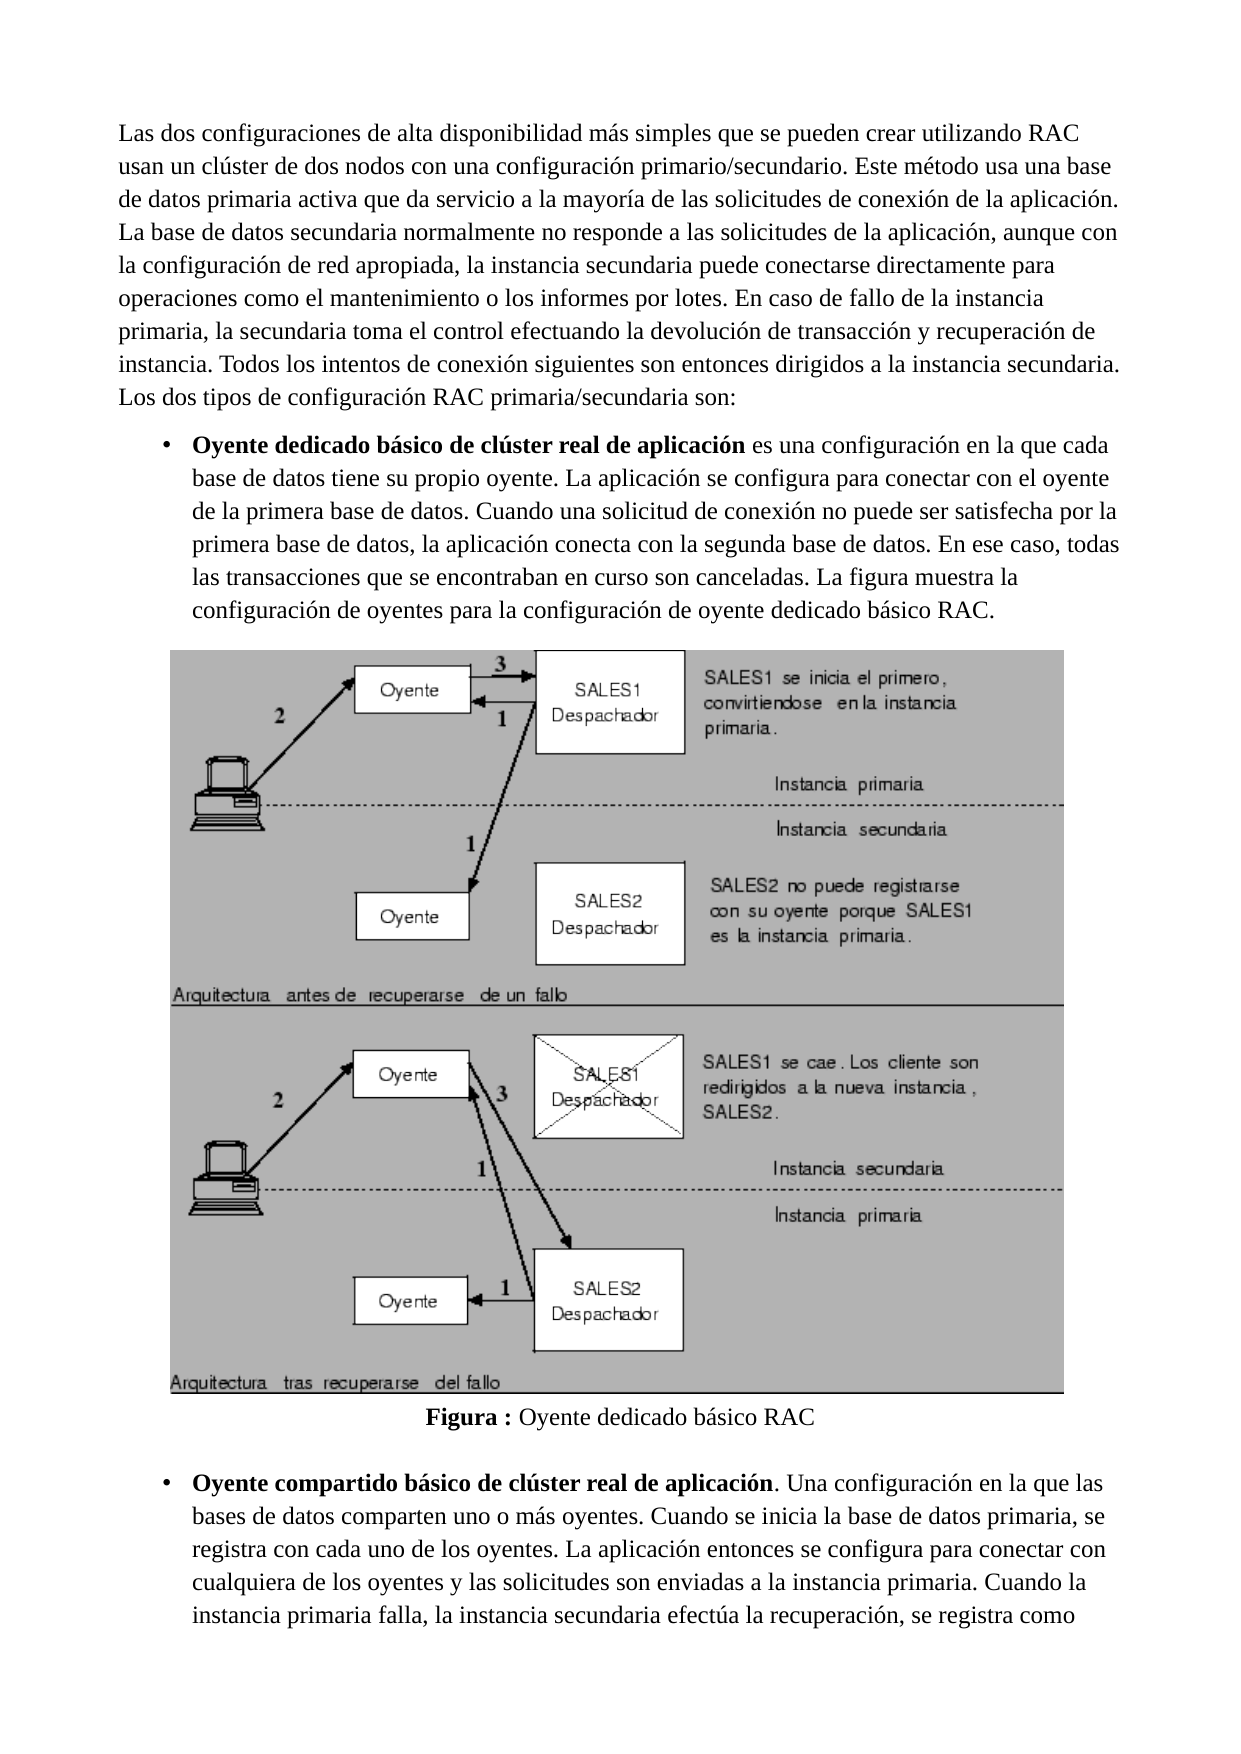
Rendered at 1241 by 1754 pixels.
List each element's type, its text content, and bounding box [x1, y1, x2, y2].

text Figura : Oyente dedicado básico RAC [118, 1402, 1122, 1431]
list Oyente compartido básico de clúster real de aplicación. Una configuración en la que las bases de datos comparten uno o más oyentes. Cuando se inicia la base de datos primaria, se registra con cada uno de los oyentes. La aplicación entonces se configura para conectar con cualquiera de los oyentes y las solicitudes son enviadas a la instancia primaria. Cuando la instancia primaria falla, la instancia secundaria efectúa la recuperación, se registra como [162, 1468, 1122, 1629]
text Las dos configuraciones de alta disponibilidad más simples que se pueden crear utilizando RAC usan un clúster de dos nodos con una configuración primario/secundario. Este método usa una base de datos primaria activa que da servicio a la mayoría de las solicitudes de conexión de la aplicación. La base de datos secundaria normalmente no responde a las solicitudes de la aplicación, aunque con la configuración de red apropiada, la instancia secundaria puede conectarse directamente para operaciones como el mantenimiento o los informes por lotes. En caso de fallo de la instancia primaria, la secundaria toma el control efectuando la devolución de transacción y recuperación de instancia. Todos los intentos de conexión siguientes son entonces dirigidos a la instancia secundaria. Los dos tipos de configuración RAC primaria/secundaria son: [118, 118, 1122, 411]
picture [170, 650, 1064, 1394]
list Oyente dedicado básico de clúster real de aplicación es una configuración en la que cada base de datos tiene su propio oyente. La aplicación se configura para conectar con el oyente de la primera base de datos. Cuando una solicitud de conexión no puede ser satisfecha por la primera base de datos, la aplicación conecta con la segunda base de datos. En ese caso, todas las transacciones que se encontraban en curso son canceladas. La figura muestra la configuración de oyentes para la configuración de oyente dedicado básico RAC. [162, 430, 1122, 624]
table_header [163, 648, 1078, 1402]
